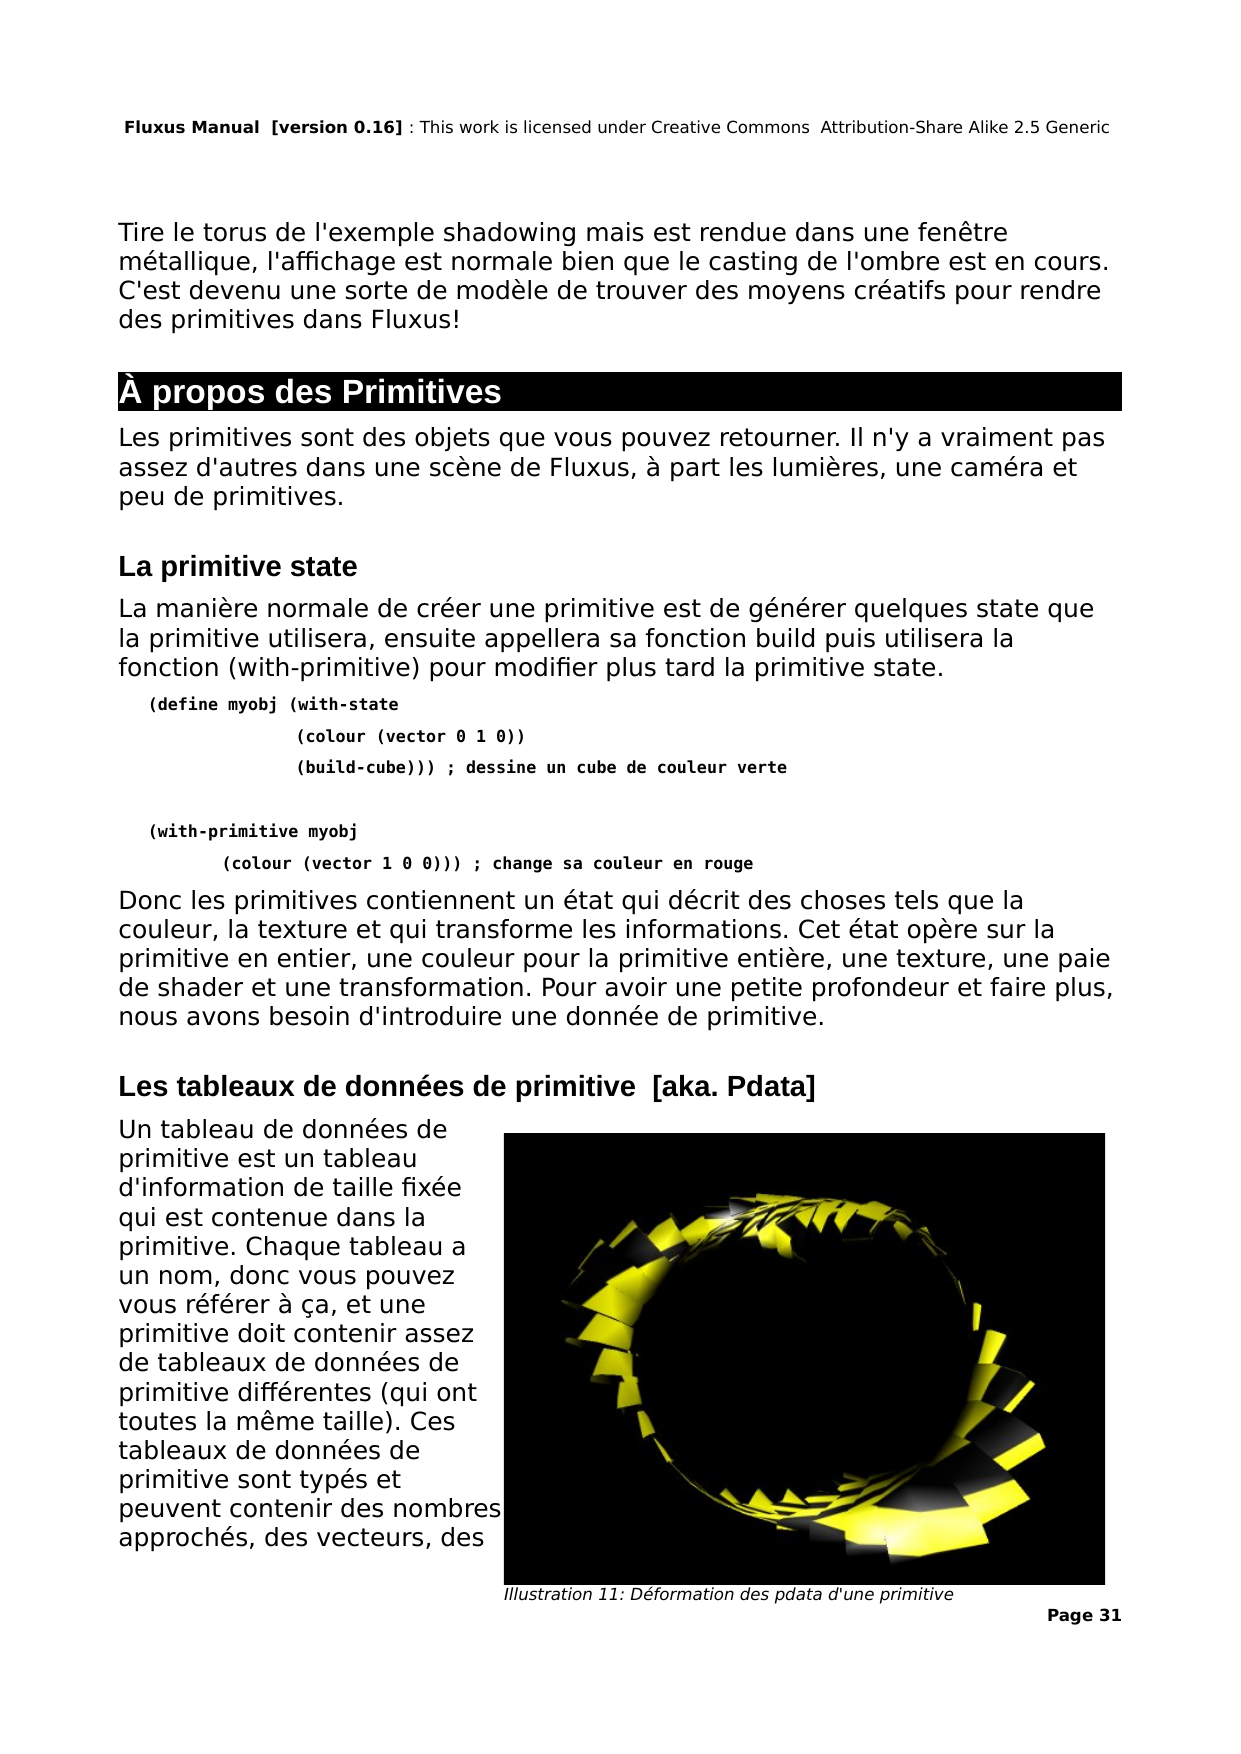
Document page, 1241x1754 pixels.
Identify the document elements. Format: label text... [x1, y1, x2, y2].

text Donc les primitives contiennent un état qui décrit des choses tels que la couleur, la texture et qui transforme les informations. Cet état opère sur la primitive en entier, une couleur pour la primitive entière, une texture, une paie de shader et une transformation. Pour avoir une petite profondeur et faire plus, nous avons besoin d'introduire une donnée de primitive. [118, 886, 1122, 1032]
text (colour (vector 1 0 0))) ; change sa couleur en rouge [148, 854, 1122, 873]
picture [503, 1133, 1105, 1585]
text Illustration 11: Déformation des pdata d'une primitive [504, 1585, 1105, 1604]
subtitle À propos des Primitives [118, 372, 1122, 411]
text Tire le torus de l'exemple shadowing mais est rendue dans une fenêtre métallique, l'affichage est normale bien que le casting de l'ombre est en cours. C'est devenu une sorte de modèle de trouver des moyens créatifs pour rendre des primitives dans Fluxus! [118, 218, 1122, 335]
text (define myobj (with-state [148, 694, 1122, 714]
text (build-cube))) ; dessine un cube de couleur verte [148, 758, 1122, 778]
text Les primitives sont des objets que vous pouvez retourner. Il n'y a vraiment pas assez d'autres dans une scène de Fluxus, à part les lumières, une caméra et peu de primitives. [118, 423, 1122, 511]
text La manière normale de créer une primitive est de générer quelques state que la primitive utilisera, ensuite appellera sa fonction build puis utilisera la fonction (with-primitive) pour modifier plus tard la primitive state. [118, 594, 1122, 682]
text (colour (vector 0 1 0)) [148, 726, 1122, 746]
subtitle La primitive state [118, 548, 1122, 582]
text Un tableau de données de primitive est un tableau d'information de taille fixée qui est contenue dans la primitive. Chaque tableau a un nom, donc vous pouvez vous référer à ça, et une primitive doit contenir assez de tableaux de données de primitive différentes (qui ont toutes la même taille). Ces tableaux de données de primitive sont typés et peuvent contenir des nombres approchés, des vecteurs, des [118, 1115, 1122, 1553]
subtitle Les tableaux de données de primitive [aka. Pdata] [118, 1069, 1122, 1103]
text (with-primitive myobj [148, 822, 1122, 841]
